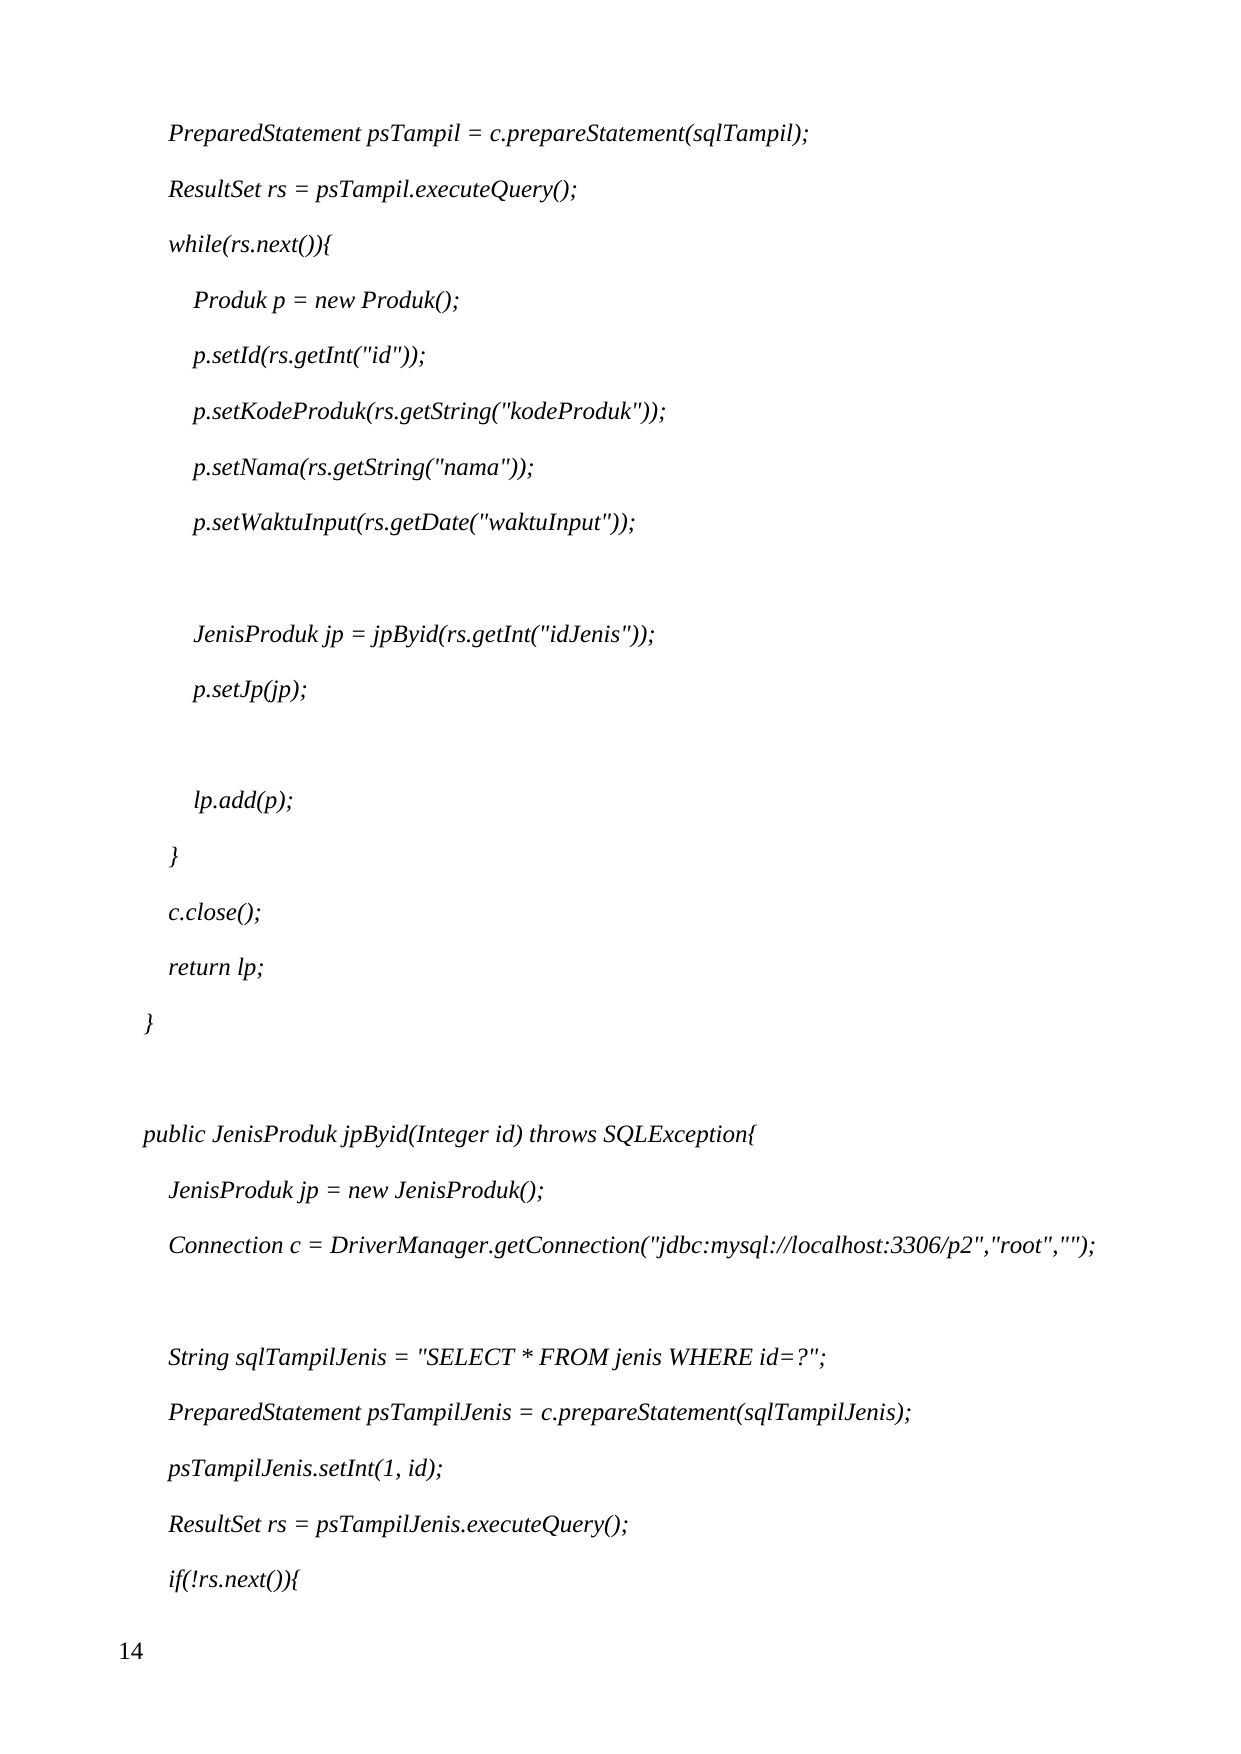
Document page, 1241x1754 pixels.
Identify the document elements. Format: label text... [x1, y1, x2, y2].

text lp.add(p); [118, 786, 1122, 814]
text p.setId(rs.getInt("id")); [118, 341, 1122, 369]
text p.setNama(rs.getString("nama")); [118, 452, 1122, 481]
text p.setWaktuInput(rs.getDate("waktuInput")); [118, 507, 1122, 536]
text psTampilJenis.setInt(1, id); [118, 1453, 1122, 1482]
text Connection c = DriverManager.getConnection("jdbc:mysql://localhost:3306/p2","root",""); [118, 1231, 1122, 1259]
text p.setJp(jp); [118, 674, 1122, 703]
text c.close(); [118, 897, 1122, 926]
text String sqlTampilJenis = "SELECT * FROM jenis WHERE id=?"; [118, 1342, 1122, 1371]
text JenisProduk jp = jpByid(rs.getInt("idJenis")); [118, 619, 1122, 647]
text PreparedStatement psTampil = c.prepareStatement(sqlTampil); [118, 118, 1122, 147]
text PreparedStatement psTampilJenis = c.prepareStatement(sqlTampilJenis); [118, 1397, 1122, 1426]
text } [118, 841, 1122, 870]
text } [118, 1008, 1122, 1037]
text while(rs.next()){ [118, 229, 1122, 258]
text public JenisProduk jpByid(Integer id) throws SQLException{ [118, 1119, 1122, 1148]
text if(!rs.next()){ [118, 1564, 1122, 1593]
text ResultSet rs = psTampilJenis.executeQuery(); [118, 1509, 1122, 1537]
text return lp; [118, 952, 1122, 981]
text JenisProduk jp = new JenisProduk(); [118, 1175, 1122, 1204]
text Produk p = new Produk(); [118, 285, 1122, 314]
text p.setKodeProduk(rs.getString("kodeProduk")); [118, 396, 1122, 425]
text ResultSet rs = psTampil.executeQuery(); [118, 174, 1122, 202]
